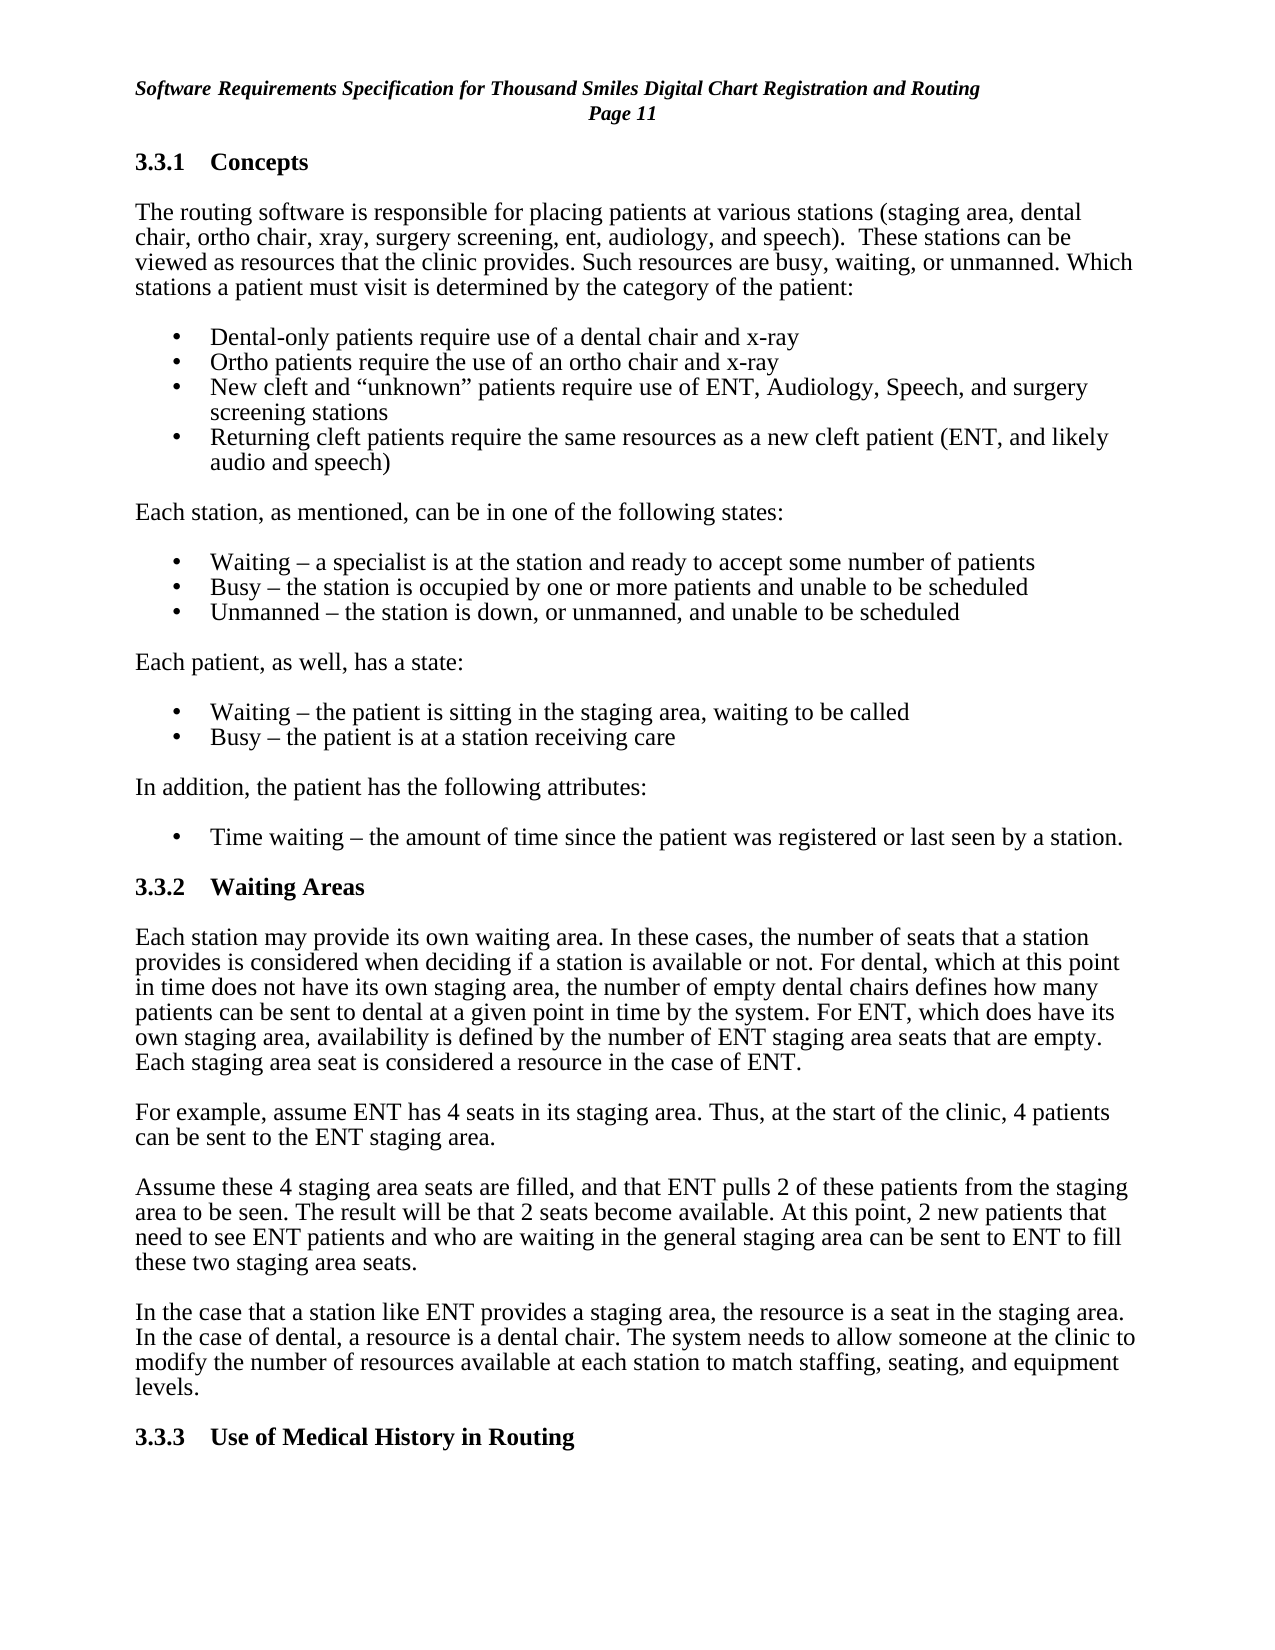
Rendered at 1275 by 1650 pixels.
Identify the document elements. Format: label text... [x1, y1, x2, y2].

subtitle Waiting Areas [135, 875, 1140, 900]
list Unmanned – the station is down, or unmanned, and unable to be scheduled [172, 600, 1140, 625]
list Waiting – the patient is sitting in the staging area, waiting to be called [172, 700, 1140, 725]
list Dental-only patients require use of a dental chair and x-ray [172, 325, 1140, 350]
text In the case that a station like ENT provides a staging area, the resource is a seat in the staging area. In the case of dental, a resource is a dental chair. The system needs to allow someone at the clinic to modify the number of resources available at each station to match staffing, seating, and equipment levels. [135, 1300, 1140, 1400]
text The routing software is responsible for placing patients at various stations (staging area, dental chair, ortho chair, xray, surgery screening, ent, audiology, and speech). These stations can be viewed as resources that the clinic provides. Such resources are busy, waiting, or unmanned. Which stations a patient must visit is determined by the category of the patient: [135, 200, 1140, 300]
list Busy – the station is occupied by one or more patients and unable to be scheduled [172, 575, 1140, 600]
text For example, assume ENT has 4 seats in its staging area. Thus, at the start of the clinic, 4 patients can be sent to the ENT staging area. [135, 1100, 1140, 1150]
list Ortho patients require the use of an ortho chair and x-ray [172, 350, 1140, 375]
text In addition, the patient has the following attributes: [135, 775, 1140, 800]
subtitle Use of Medical History in Routing [135, 1425, 1140, 1450]
list New cleft and “unknown” patients require use of ENT, Audiology, Speech, and surgery screening stations [172, 375, 1140, 425]
subtitle Concepts [135, 150, 1140, 175]
text Each patient, as well, has a state: [135, 650, 1140, 675]
text Each station, as mentioned, can be in one of the following states: [135, 500, 1140, 525]
list Returning cleft patients require the same resources as a new cleft patient (ENT, and likely audio and speech) [172, 425, 1140, 475]
text Assume these 4 staging area seats are filled, and that ENT pulls 2 of these patients from the staging area to be seen. The result will be that 2 seats become available. At this point, 2 new patients that need to see ENT patients and who are waiting in the general staging area can be sent to ENT to fill these two staging area seats. [135, 1175, 1140, 1275]
list Waiting – a specialist is at the station and ready to accept some number of patients [172, 550, 1140, 575]
text Each station may provide its own waiting area. In these cases, the number of seats that a station provides is considered when deciding if a station is available or not. For dental, which at this point in time does not have its own staging area, the number of empty dental chairs defines how many patients can be sent to dental at a given point in time by the system. For ENT, which does have its own staging area, availability is defined by the number of ENT staging area seats that are empty. Each staging area seat is considered a resource in the case of ENT. [135, 925, 1140, 1075]
list Busy – the patient is at a station receiving care [172, 725, 1140, 750]
list Time waiting – the amount of time since the patient was registered or last seen by a station. [172, 825, 1140, 850]
